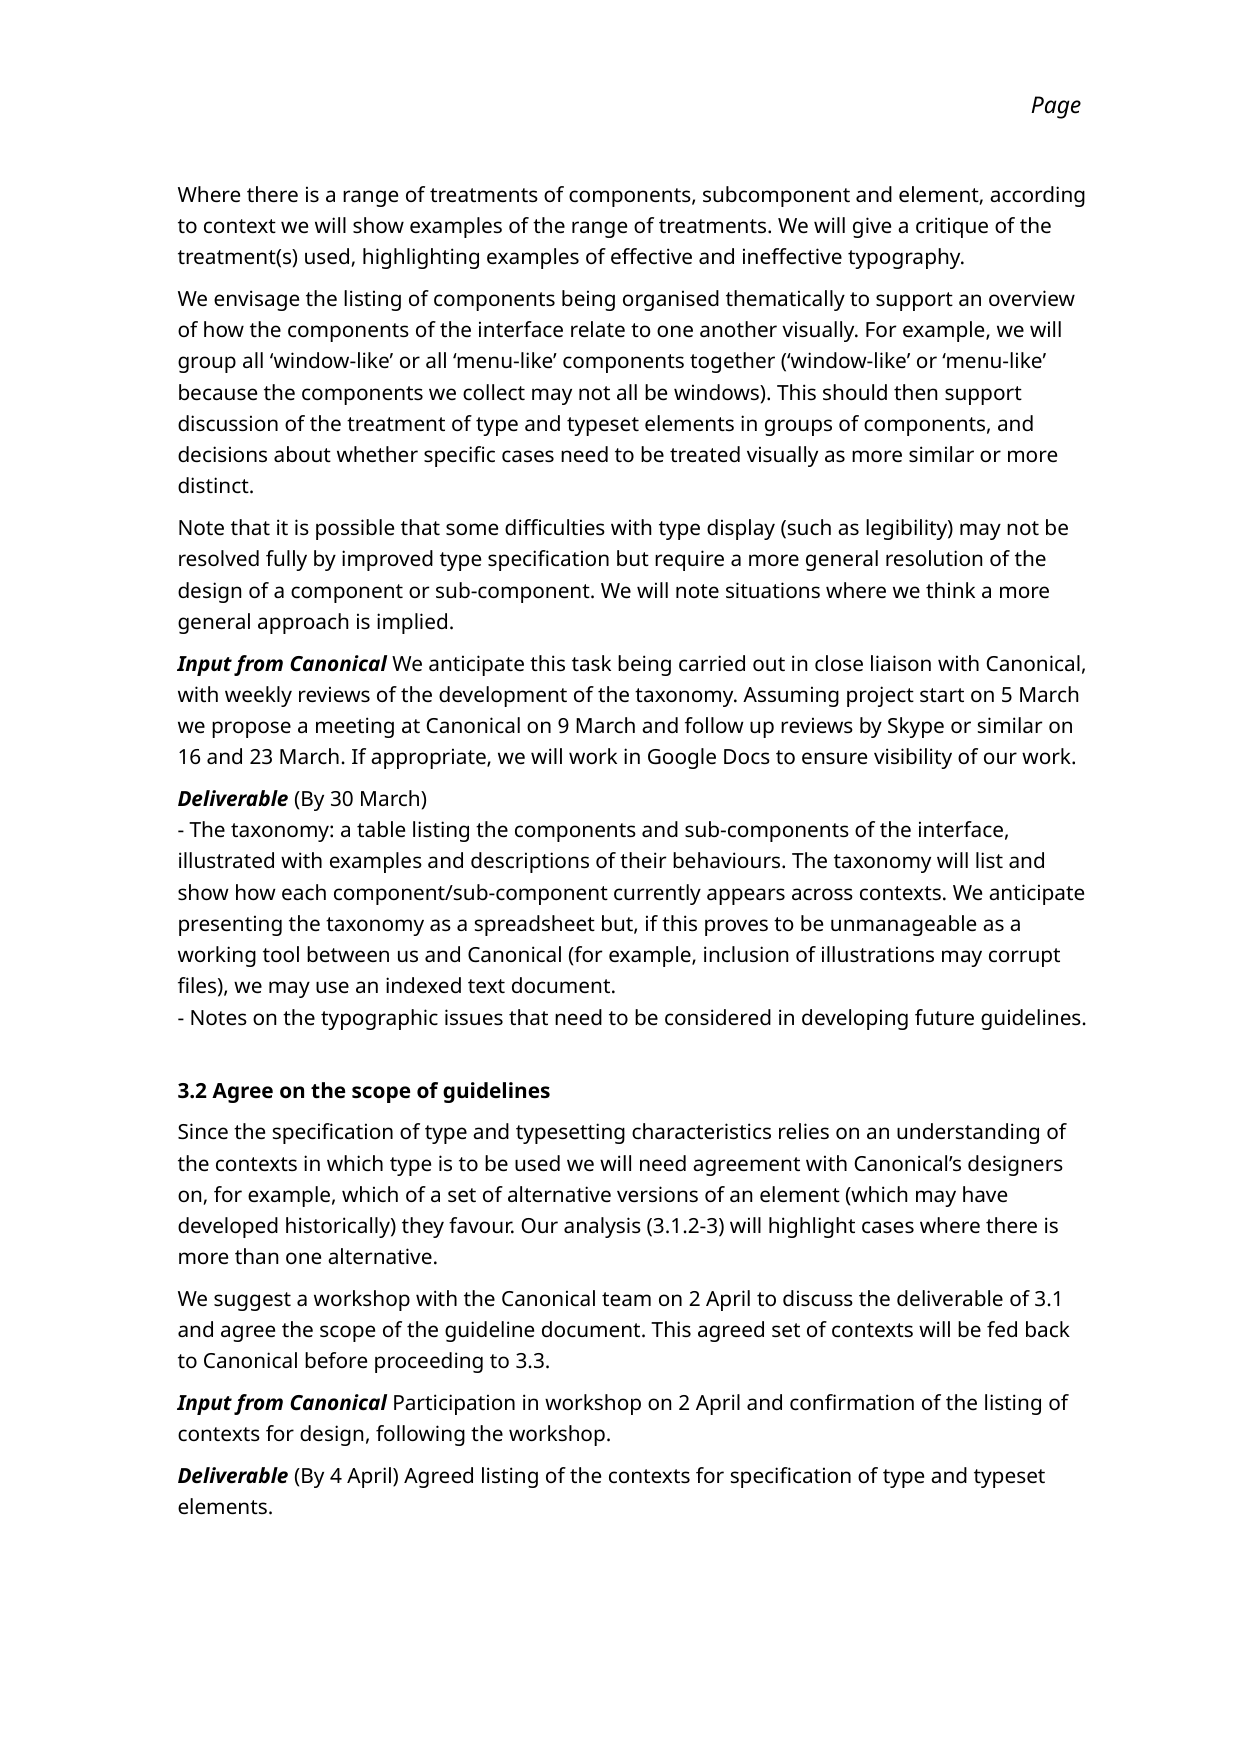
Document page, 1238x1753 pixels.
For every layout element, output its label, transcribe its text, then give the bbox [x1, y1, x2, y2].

text 3.2 Agree on the scope of guidelines [177, 1042, 1090, 1104]
text Note that it is possible that some difficulties with type display (such as legibility) may not be resolved fully by improved type specification but require a more general resolution of the design of a component or sub-component. We will note situations where we think a more general approach is implied. [177, 511, 1090, 636]
text Since the specification of type and typesetting characteristics relies on an understanding of the contexts in which type is to be used we will need agreement with Canonical’s designers on, for example, which of a set of alternative versions of an element (which may have developed historically) they favour. Our analysis (3.1.2-3) will highlight cases where there is more than one alternative. [177, 1115, 1090, 1271]
text Input from Canonical Participation in workshop on 2 April and confirmation of the listing of contexts for design, following the workshop. [177, 1386, 1090, 1448]
text We envisage the listing of components being organised thematically to support an overview of how the components of the interface relate to one another visually. For example, we will group all ‘window-like’ or all ‘menu-like’ components together (‘window-like’ or ‘menu-like’ because the components we collect may not all be windows). This should then support discussion of the treatment of type and typeset elements in groups of components, and decisions about whether specific cases need to be treated visually as more similar or more distinct. [177, 281, 1090, 500]
text Deliverable (By 30 March) - The taxonomy: a table listing the components and sub-components of the interface, illustrated with examples and descriptions of their behaviours. The taxonomy will list and show how each component/sub-component currently appears across contexts. We anticipate presenting the taxonomy as a spreadsheet but, if this proves to be unmanageable as a working tool between us and Canonical (for example, inclusion of illustrations may corrupt files), we may use an indexed text document. - Notes on the typographic issues that need to be considered in developing future guidelines. [177, 781, 1090, 1031]
text Deliverable (By 4 April) Agreed listing of the contexts for specification of type and typeset elements. [177, 1458, 1090, 1521]
text We suggest a workshop with the Canonical team on 2 April to discuss the deliverable of 3.1 and agree the scope of the guideline document. This agreed set of contexts will be fed back to Canonical before proceeding to 3.3. [177, 1281, 1090, 1375]
text Where there is a range of treatments of components, subcomponent and element, according to context we will show examples of the range of treatments. We will give a critique of the treatment(s) used, highlighting examples of effective and ineffective typography. [177, 177, 1090, 271]
text Input from Canonical We anticipate this task being carried out in close liaison with Canonical, with weekly reviews of the development of the taxonomy. Assuming project start on 5 March we propose a meeting at Canonical on 9 March and follow up reviews by Skype or similar on 16 and 23 March. If appropriate, we will work in Google Docs to ensure visibility of our work. [177, 646, 1090, 771]
